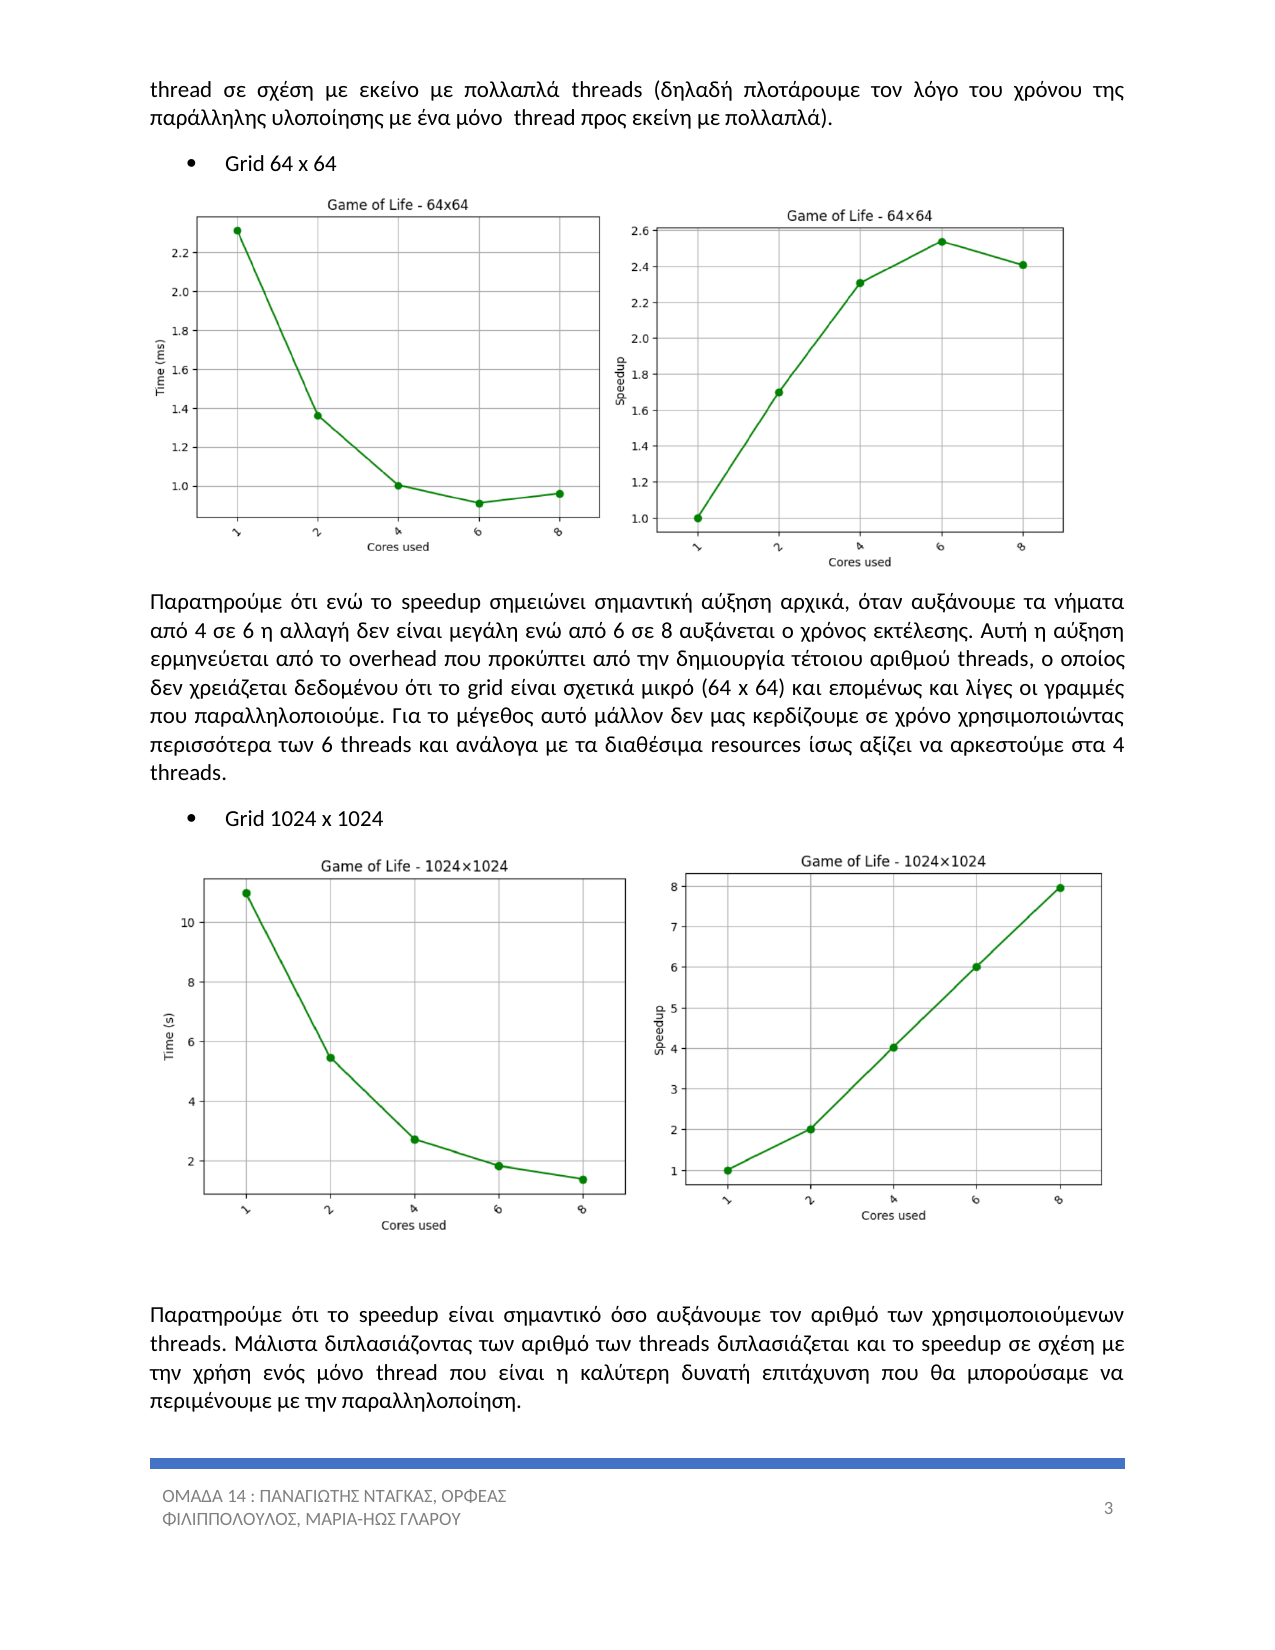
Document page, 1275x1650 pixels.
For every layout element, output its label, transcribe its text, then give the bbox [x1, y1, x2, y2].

list Grid 64 x 64 [187, 149, 1125, 177]
list Grid 1024 x 1024 [187, 804, 1125, 832]
text thread σε σχέση με εκείνο με πολλαπλά threads (δηλαδή πλοτάρουμε τον λόγο του χρόνου της παράλληλης υλοποίησης με ένα μόνο thread προς εκείνη με πολλαπλά). [150, 75, 1125, 132]
text Παρατηρούμε ότι το speedup είναι σημαντικό όσο αυξάνουμε τον αριθμό των χρησιμοποιούμενων threads. Μάλιστα διπλασιάζοντας των αριθμό των threads διπλασιάζεται και το speedup σε σχέση με την χρήση ενός μόνο thread που είναι η καλύτερη δυνατή επιτάχυνση που θα μπορούσαμε να περιμένουμε με την παραλληλοποίηση. [150, 1301, 1125, 1414]
text Παρατηρούμε ότι ενώ το speedup σημειώνει σημαντική αύξηση αρχικά, όταν αυξάνουμε τα νήματα από 4 σε 6 η αλλαγή δεν είναι μεγάλη ενώ από 6 σε 8 αυξάνεται ο χρόνος εκτέλεσης. Αυτή η αύξηση ερμηνεύεται από το overhead που προκύπτει από την δημιουργία τέτοιου αριθμού threads, ο οποίος δεν χρειάζεται δεδομένου ότι το grid είναι σχετικά μικρό (64 x 64) και επομένως και λίγες οι γραμμές που παραλληλοποιούμε. Για το μέγεθος αυτό μάλλον δεν μας κερδίζουμε σε χρόνο χρησιμοποιώντας περισσότερα των 6 threads και ανάλογα με τα διαθέσιμα resources ίσως αξίζει να αρκεστούμε στα 4 threads. [150, 587, 1125, 787]
